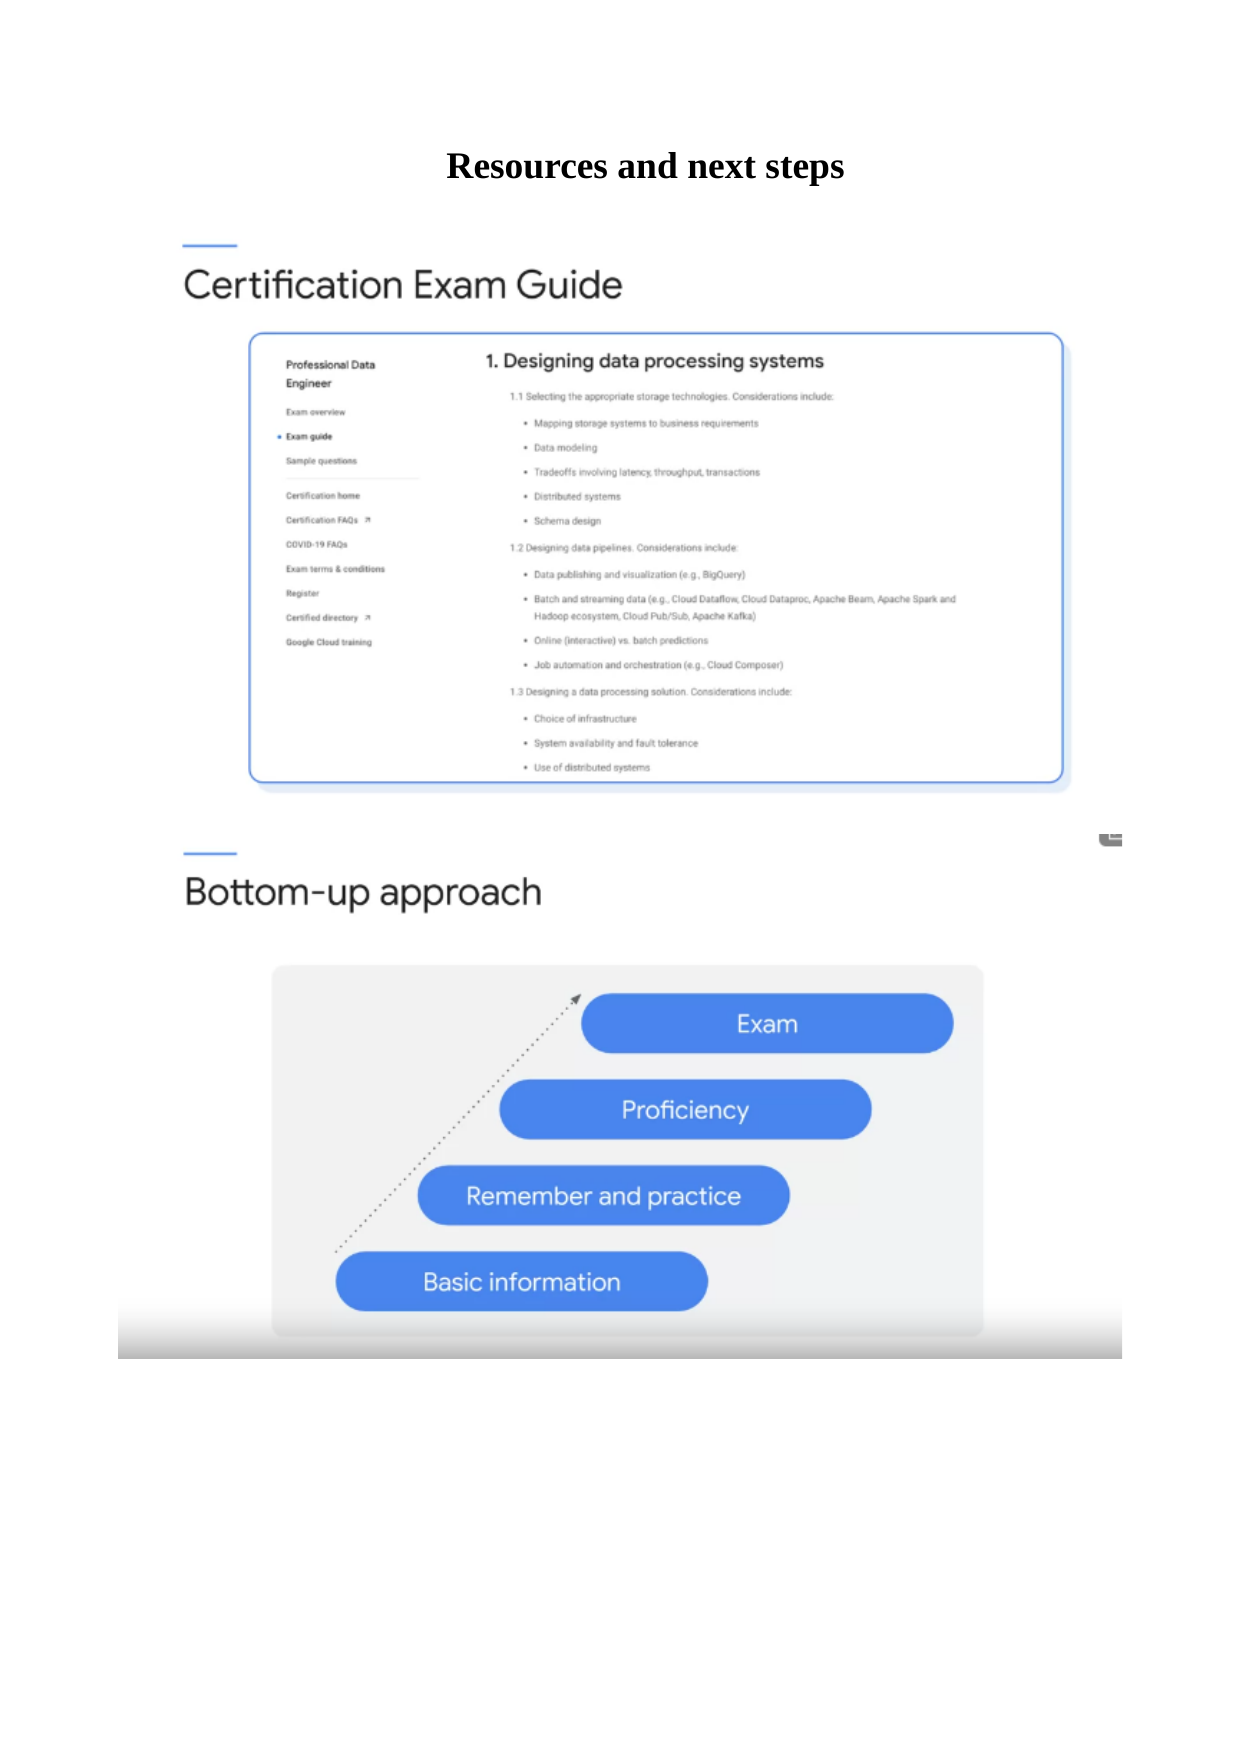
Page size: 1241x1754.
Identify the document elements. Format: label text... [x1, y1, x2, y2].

picture [118, 227, 1123, 806]
subtitle Resources and next steps [118, 143, 1122, 186]
picture [118, 834, 1123, 1359]
